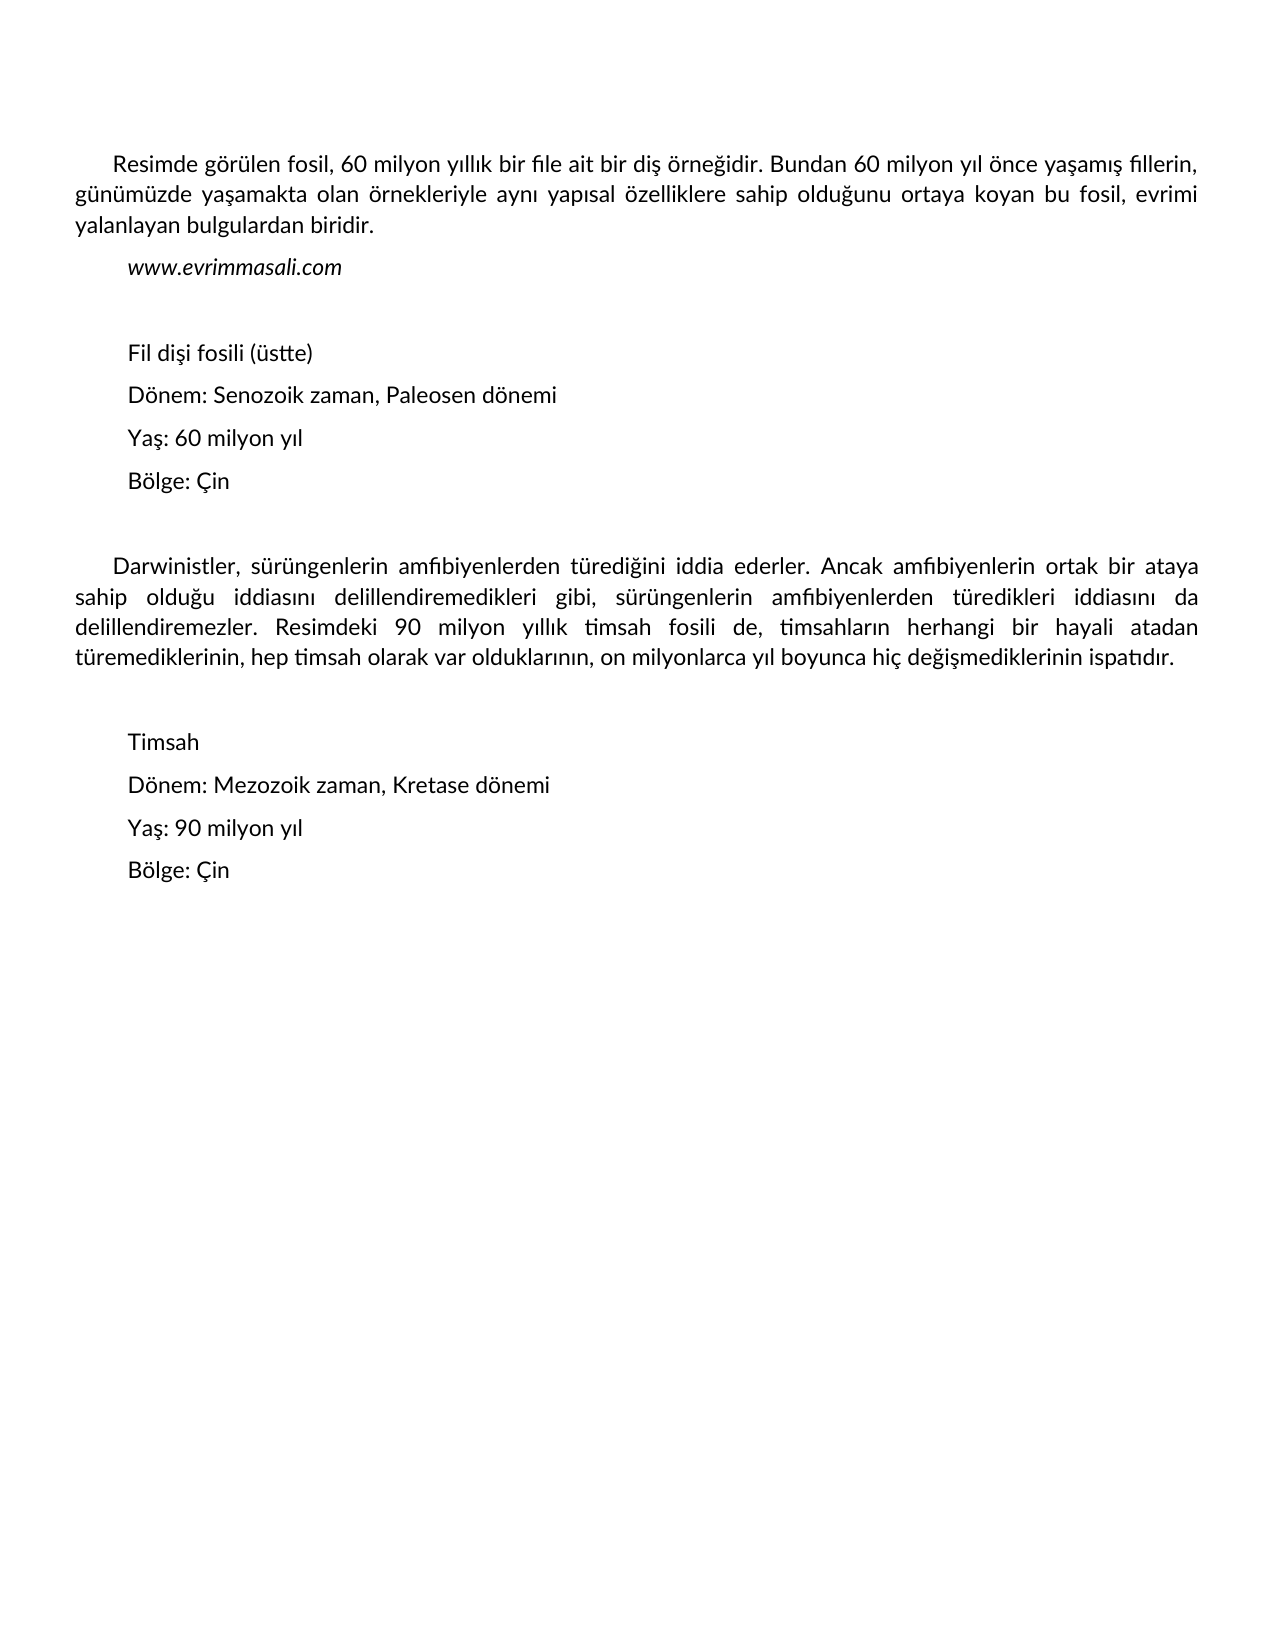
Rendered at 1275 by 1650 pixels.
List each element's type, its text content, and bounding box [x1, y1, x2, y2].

text Dönem: Senozoik zaman, Paleosen dönemi [127, 381, 1177, 409]
text Timsah [127, 728, 1177, 756]
text Darwinistler, sürüngenlerin amfibiyenlerden türediğini iddia ederler. Ancak amfibiyenlerin ortak bir ataya sahip olduğu iddiasını delillendiremedikleri gibi, sürüngenlerin amfibiyenlerden türedikleri iddiasını da delillendiremezler. Resimdeki 90 milyon yıllık timsah fosili de, timsahların herhangi bir hayali atadan türemediklerinin, hep timsah olarak var olduklarının, on milyonlarca yıl boyunca hiç değişmediklerinin ispatıdır. [75, 552, 1200, 670]
text Bölge: Çin [127, 467, 1177, 494]
text Resimde görülen fosil, 60 milyon yıllık bir file ait bir diş örneğidir. Bundan 60 milyon yıl önce yaşamış fillerin, günümüzde yaşamakta olan örnekleriyle aynı yapısal özelliklere sahip olduğunu ortaya koyan bu fosil, evrimi yalanlayan bulgulardan biridir. [75, 150, 1200, 238]
text Yaş: 60 milyon yıl [127, 424, 1177, 451]
text Yaş: 90 milyon yıl [127, 813, 1177, 841]
text www.evrimmasali.com [127, 253, 1177, 281]
text Dönem: Mezozoik zaman, Kretase dönemi [127, 771, 1177, 798]
text Bölge: Çin [127, 856, 1177, 884]
text Fil dişi fosili (üstte) [127, 338, 1177, 366]
